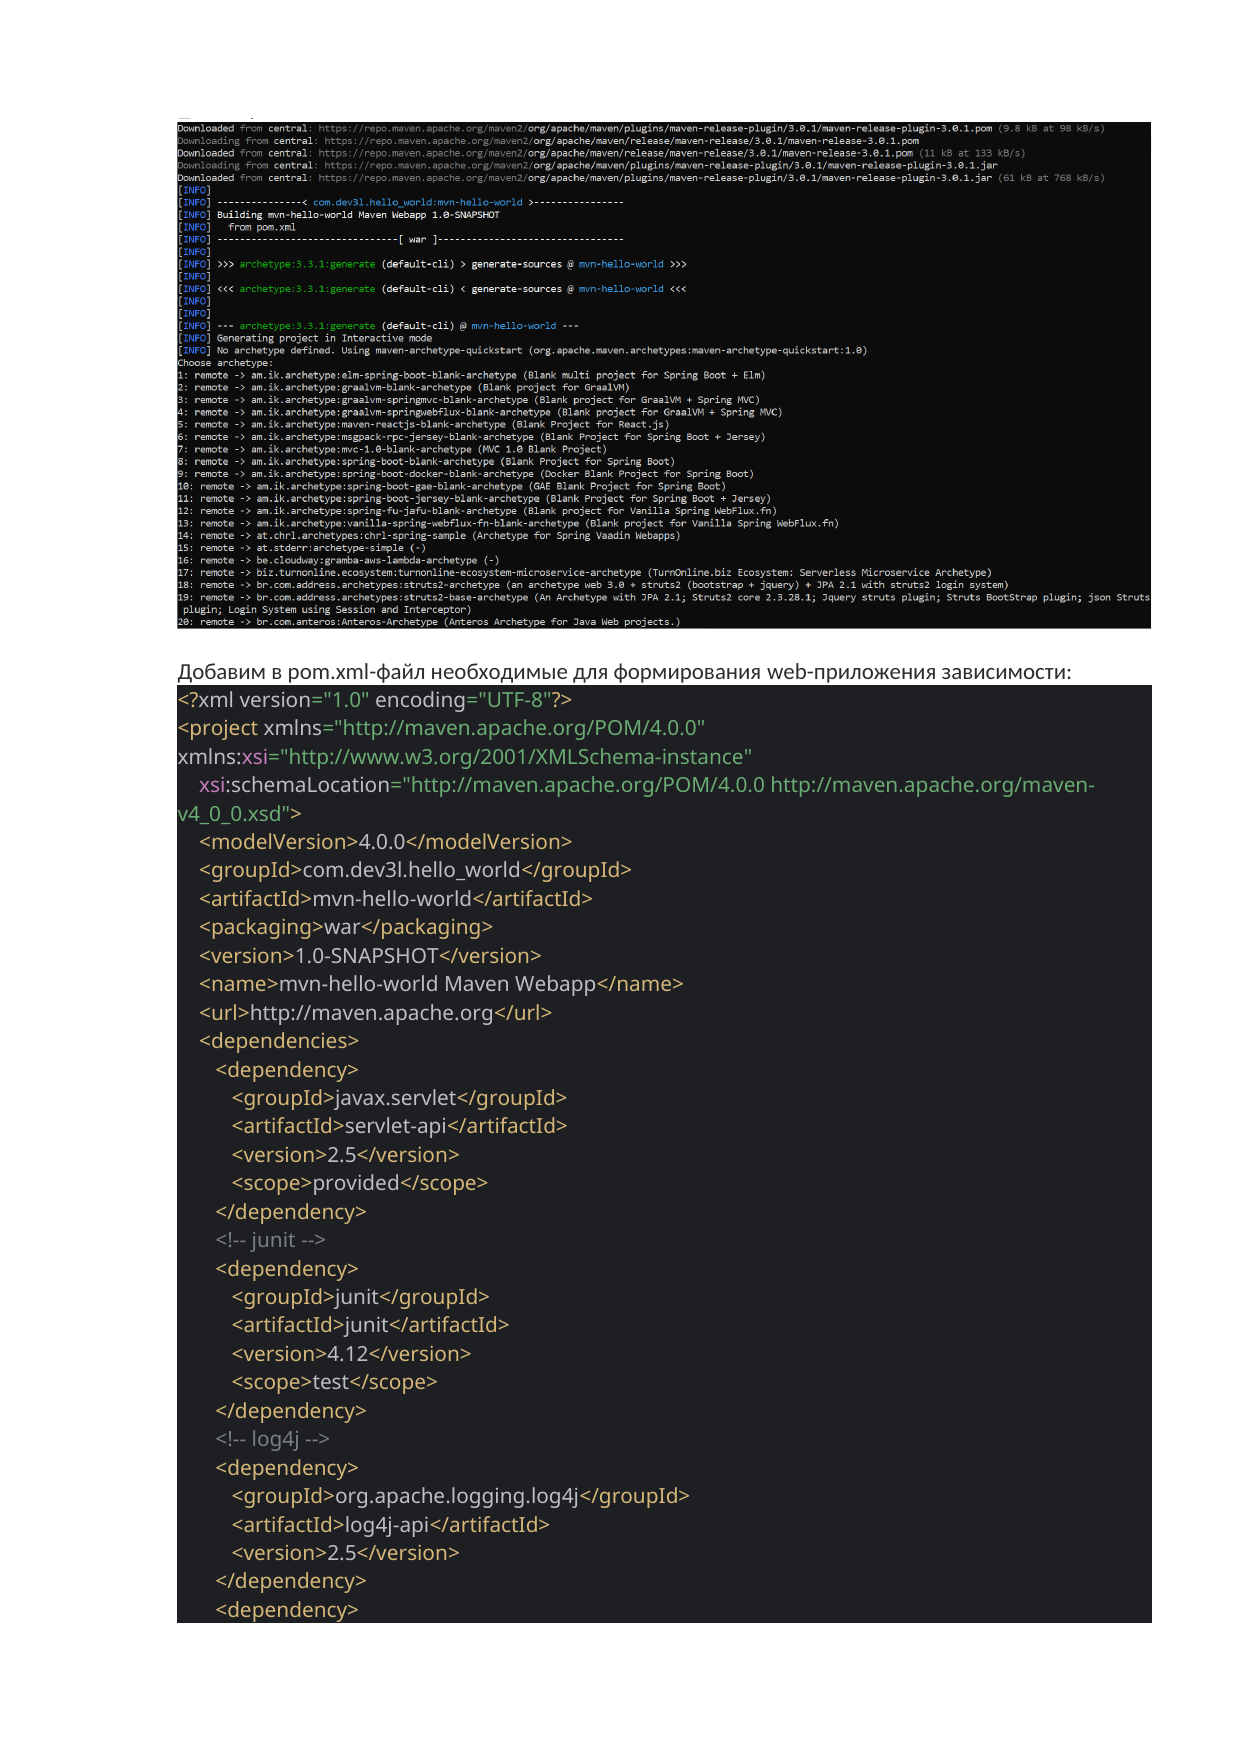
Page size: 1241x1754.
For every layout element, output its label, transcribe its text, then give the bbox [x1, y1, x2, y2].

picture [177, 118, 1152, 629]
text Добавим в pom.xml-файл необходимые для формирования web-приложения зависимости: [177, 657, 1152, 685]
text <?xml version="1.0" encoding="UTF-8"?> <project xmlns="http://maven.apache.org/POM/4.0.0" xmlns:xsi="http://www.w3.org/2001/XMLSchema-instance" xsi:schemaLocation="http://maven.apache.org/POM/4.0.0 http://maven.apache.org/maven-v4_0_0.xsd"> <modelVersion>4.0.0</modelVersion> <groupId>com.dev3l.hello_world</groupId> <artifactId>mvn-hello-world</artifactId> <packaging>war</packaging> <version>1.0-SNAPSHOT</version> <name>mvn-hello-world Maven Webapp</name> <url>http://maven.apache.org</url> <dependencies> <dependency> <groupId>javax.servlet</groupId> <artifactId>servlet-api</artifactId> <version>2.5</version> <scope>provided</scope> </dependency> <!-- junit --> <dependency> <groupId>junit</groupId> <artifactId>junit</artifactId> <version>4.12</version> <scope>test</scope> </dependency> <!-- log4j --> <dependency> <groupId>org.apache.logging.log4j</groupId> <artifactId>log4j-api</artifactId> <version>2.5</version> </dependency> <dependency> [177, 685, 1152, 1623]
